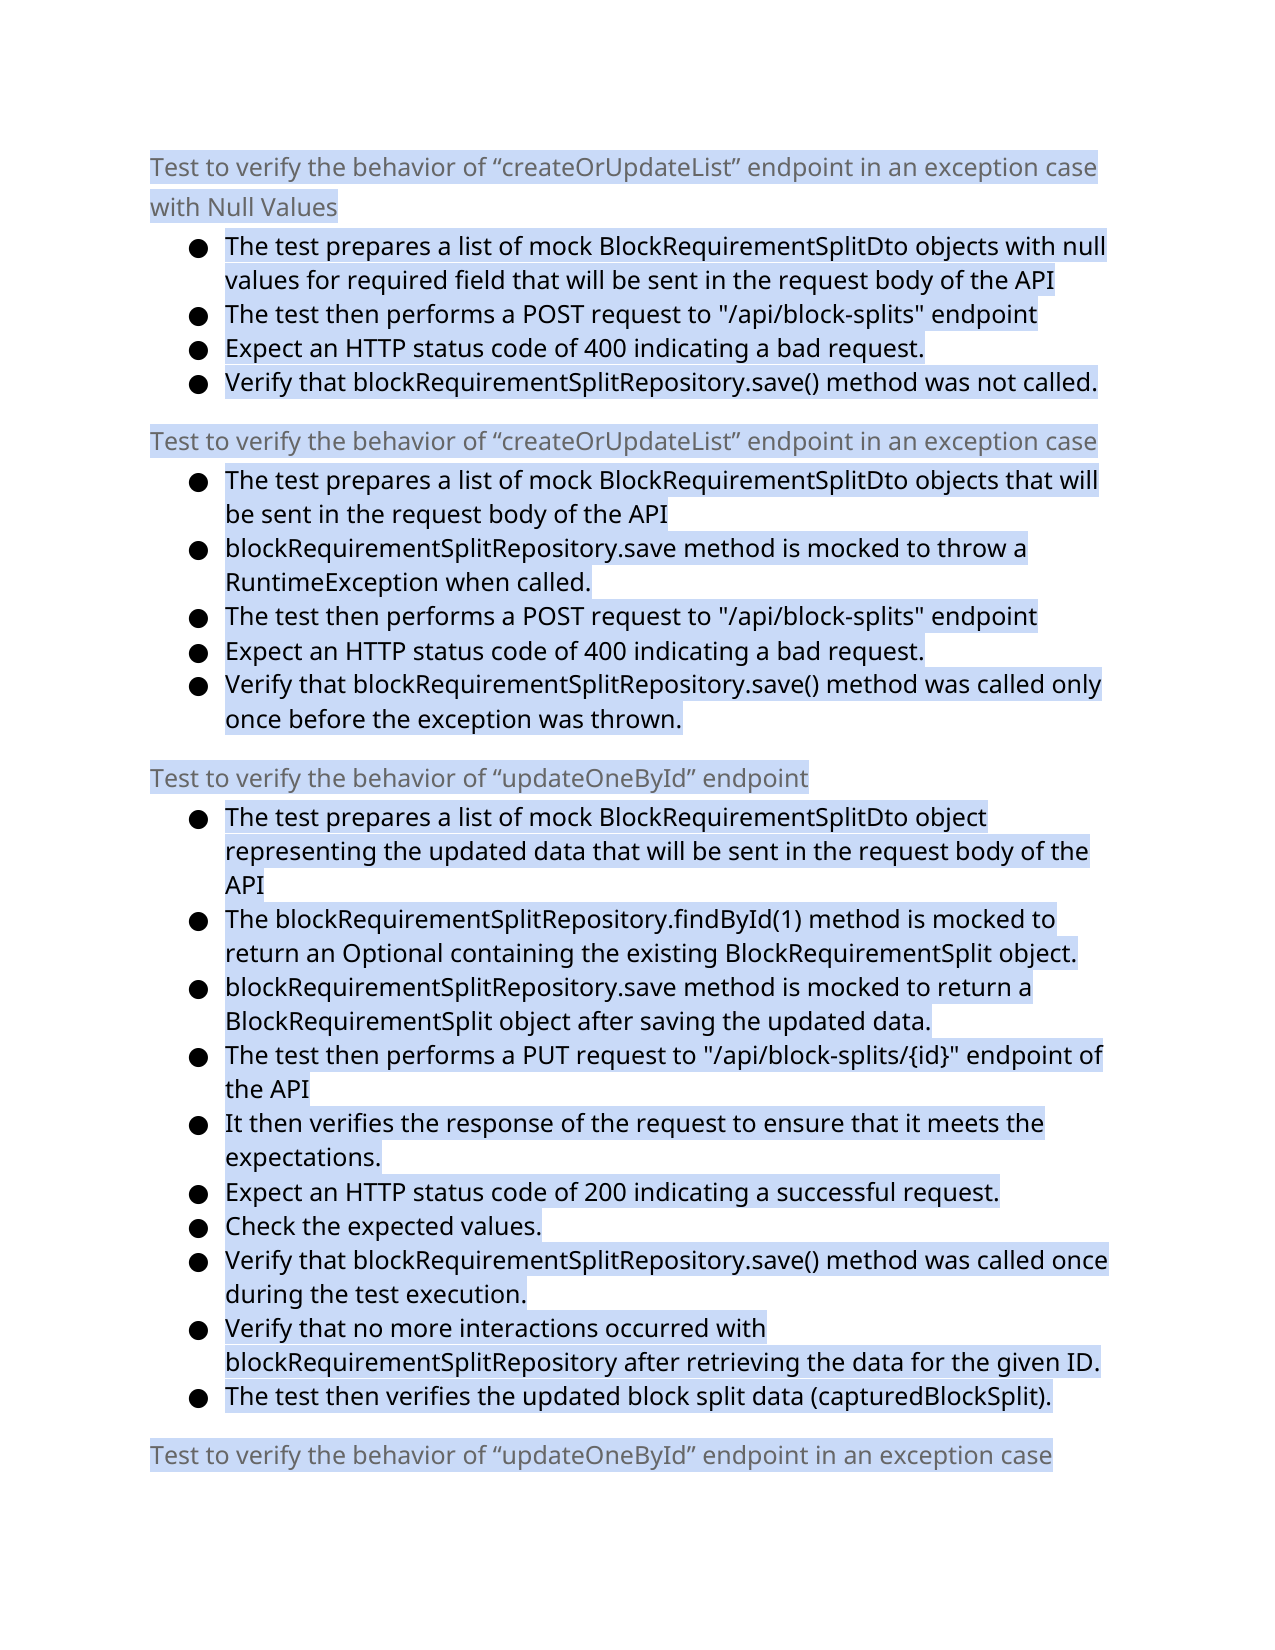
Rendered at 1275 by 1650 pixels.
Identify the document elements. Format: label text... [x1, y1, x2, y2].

list The blockRequirementSplitRepository.findById(1) method is mocked to return an Optional containing the existing BlockRequirementSplit object. [187, 902, 1125, 970]
list The test prepares a list of mock BlockRequirementSplitDto object representing the updated data that will be sent in the request body of the API [187, 799, 1125, 902]
list The test then verifies the updated block split data (capturedBlockSplit). [187, 1378, 1125, 1413]
text Test to verify the behavior of “createOrUpdateList” endpoint in an exception case [150, 424, 1125, 458]
list The test then performs a POST request to "/api/block-splits" endpoint [187, 599, 1125, 633]
list Verify that blockRequirementSplitRepository.save() method was called only once before the exception was thrown. [187, 667, 1125, 735]
list Expect an HTTP status code of 400 indicating a bad request. [187, 633, 1125, 667]
list The test prepares a list of mock BlockRequirementSplitDto objects with null values for required field that will be sent in the request body of the API [187, 228, 1125, 296]
list blockRequirementSplitRepository.save method is mocked to throw a RuntimeException when called. [187, 531, 1125, 599]
list blockRequirementSplitRepository.save method is mocked to return a BlockRequirementSplit object after saving the updated data. [187, 970, 1125, 1038]
list Verify that blockRequirementSplitRepository.save() method was not called. [187, 364, 1125, 399]
text Test to verify the behavior of “updateOneById” endpoint [150, 760, 1125, 794]
list It then verifies the response of the request to ensure that it meets the expectations. [187, 1106, 1125, 1174]
list Expect an HTTP status code of 200 indicating a successful request. [187, 1174, 1125, 1208]
list Verify that blockRequirementSplitRepository.save() method was called once during the test execution. [187, 1242, 1125, 1310]
list The test prepares a list of mock BlockRequirementSplitDto objects that will be sent in the request body of the API [187, 463, 1125, 531]
list Expect an HTTP status code of 400 indicating a bad request. [187, 331, 1125, 364]
list Verify that no more interactions occurred with blockRequirementSplitRepository after retrieving the data for the given ID. [187, 1310, 1125, 1378]
list Check the expected values. [187, 1208, 1125, 1242]
list The test then performs a PUT request to "/api/block-splits/{id}" endpoint of the API [187, 1038, 1125, 1106]
text Test to verify the behavior of “createOrUpdateList” endpoint in an exception case with Null Values [150, 150, 1125, 223]
list The test then performs a POST request to "/api/block-splits" endpoint [187, 296, 1125, 331]
text Test to verify the behavior of “updateOneById” endpoint in an exception case [150, 1438, 1125, 1472]
